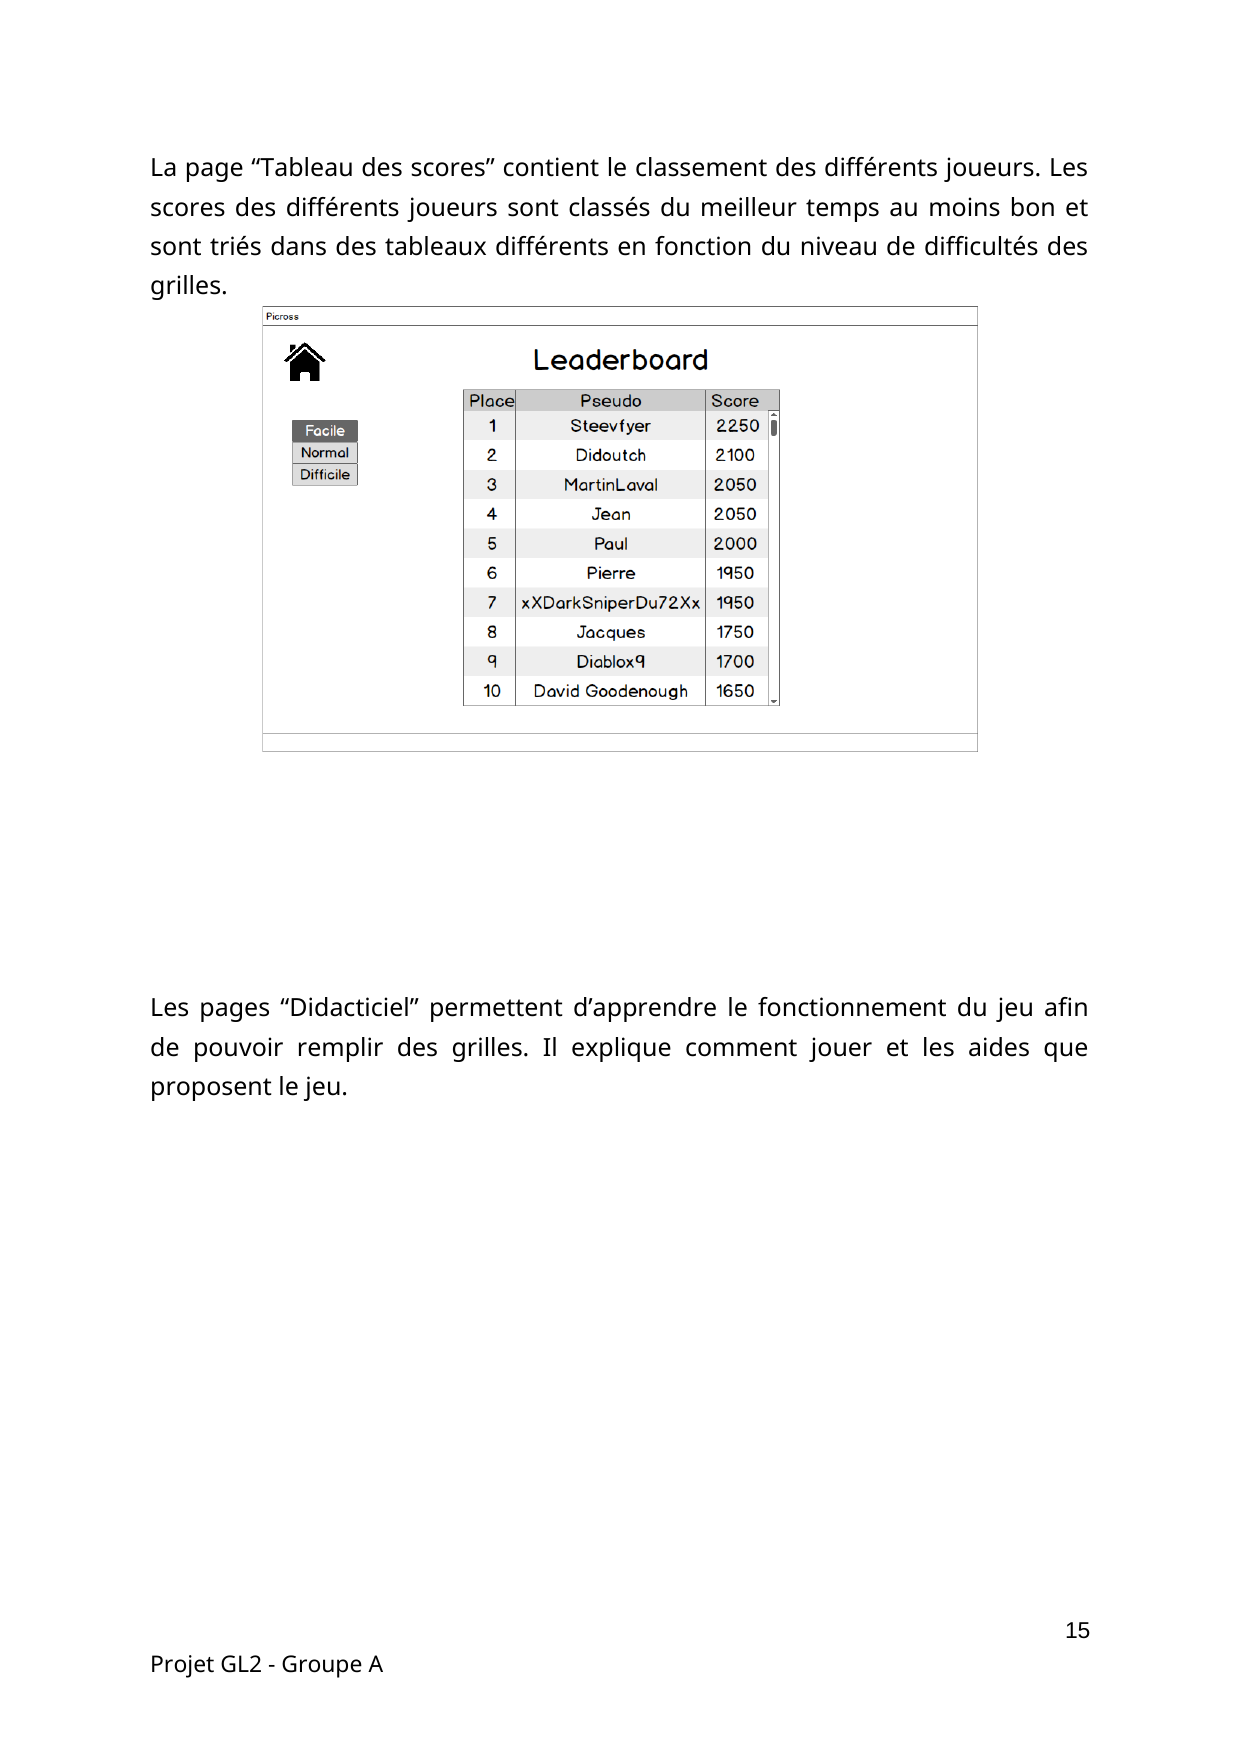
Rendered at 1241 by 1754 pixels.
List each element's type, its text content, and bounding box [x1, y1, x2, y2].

text Les pages “Didacticiel” permettent d’apprendre le fonctionnement du jeu afin de pouvoir remplir des grilles. Il explique comment jouer et les aides que proposent le jeu. [150, 990, 1090, 1102]
picture [262, 306, 978, 752]
text La page “Tableau des scores” contient le classement des différents joueurs. Les scores des différents joueurs sont classés du meilleur temps au moins bon et sont triés dans des tableaux différents en fonction du niveau de difficultés des grilles. [150, 150, 1090, 302]
